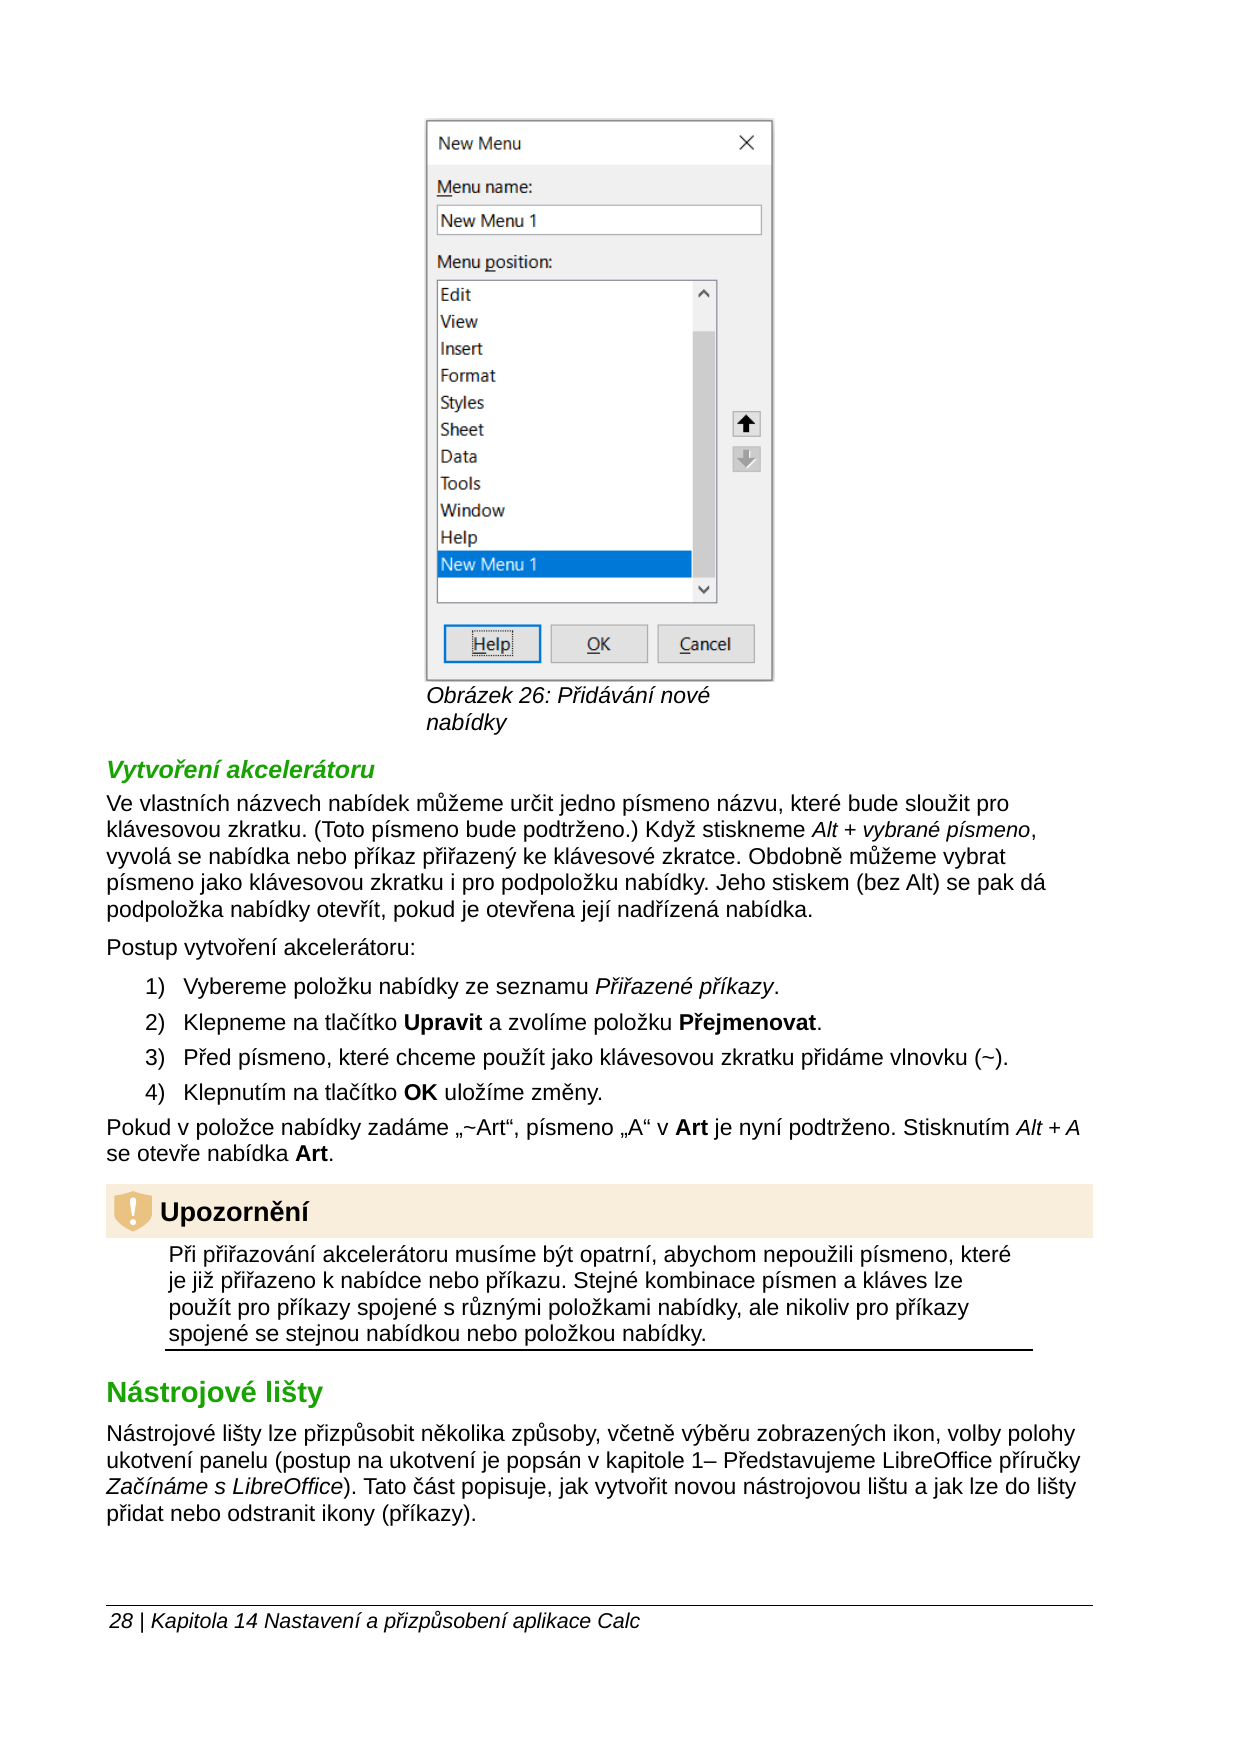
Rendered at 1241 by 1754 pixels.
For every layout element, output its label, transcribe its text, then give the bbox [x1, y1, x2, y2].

text Při přiřazování akcelerátoru musíme být opatrní, abychom nepoužili písmeno, které je již přiřazeno k nabídce nebo příkazu. Stejné kombinace písmen a kláves lze použít pro příkazy spojené s různými položkami nabídky, ale nikoliv pro příkazy spojené se stejnou nabídkou nebo položkou nabídky. [165, 1238, 1033, 1349]
list Klepneme na tlačítko Upravit a zvolíme položku Přejmenovat. [165, 1008, 1093, 1035]
picture [424, 118, 775, 682]
text Nástrojové lišty lze přizpůsobit několika způsoby, včetně výběru zobrazených ikon, volby polohy ukotvení panelu (postup na ukotvení je popsán v kapitole 1– Představujeme LibreOffice příručky Začínáme s LibreOffice). Tato část popisuje, jak vytvořit novou nástrojovou lištu a jak lze do lišty přidat nebo odstranit ikony (příkazy). [106, 1420, 1093, 1526]
text Obrázek 26: Přidávání nové nabídky [426, 682, 773, 735]
subtitle Nástrojové lišty [106, 1375, 1093, 1409]
subtitle Upozornění [106, 1184, 1093, 1238]
text Ve vlastních názvech nabídek můžeme určit jedno písmeno názvu, které bude sloužit pro klávesovou zkratku. (Toto písmeno bude podtrženo.) Když stiskneme Alt + vybrané písmeno, vyvolá se nabídka nebo příkaz přiřazený ke klávesové zkratce. Obdobně můžeme vybrat písmeno jako klávesovou zkratku i pro podpoložku nabídky. Jeho stiskem (bez Alt) se pak dá podpoložka nabídky otevřít, pokud je otevřena její nadřízená nabídka. [106, 790, 1093, 922]
list Klepnutím na tlačítko OK uložíme změny. [165, 1079, 1093, 1105]
text Pokud v položce nabídky zadáme „~Art“, písmeno „A“ v Art je nyní podtrženo. Stisknutím Alt + A se otevře nabídka Art. [106, 1114, 1093, 1167]
subtitle Vytvoření akcelerátoru [106, 755, 1093, 784]
list Před písmeno, které chceme použít jako klávesovou zkratku přidáme vlnovku (~). [165, 1044, 1093, 1070]
list Vybereme položku nabídky ze seznamu Přiřazené příkazy. [165, 973, 1093, 999]
list Postup vytvoření akcelerátoru: [106, 934, 1093, 961]
